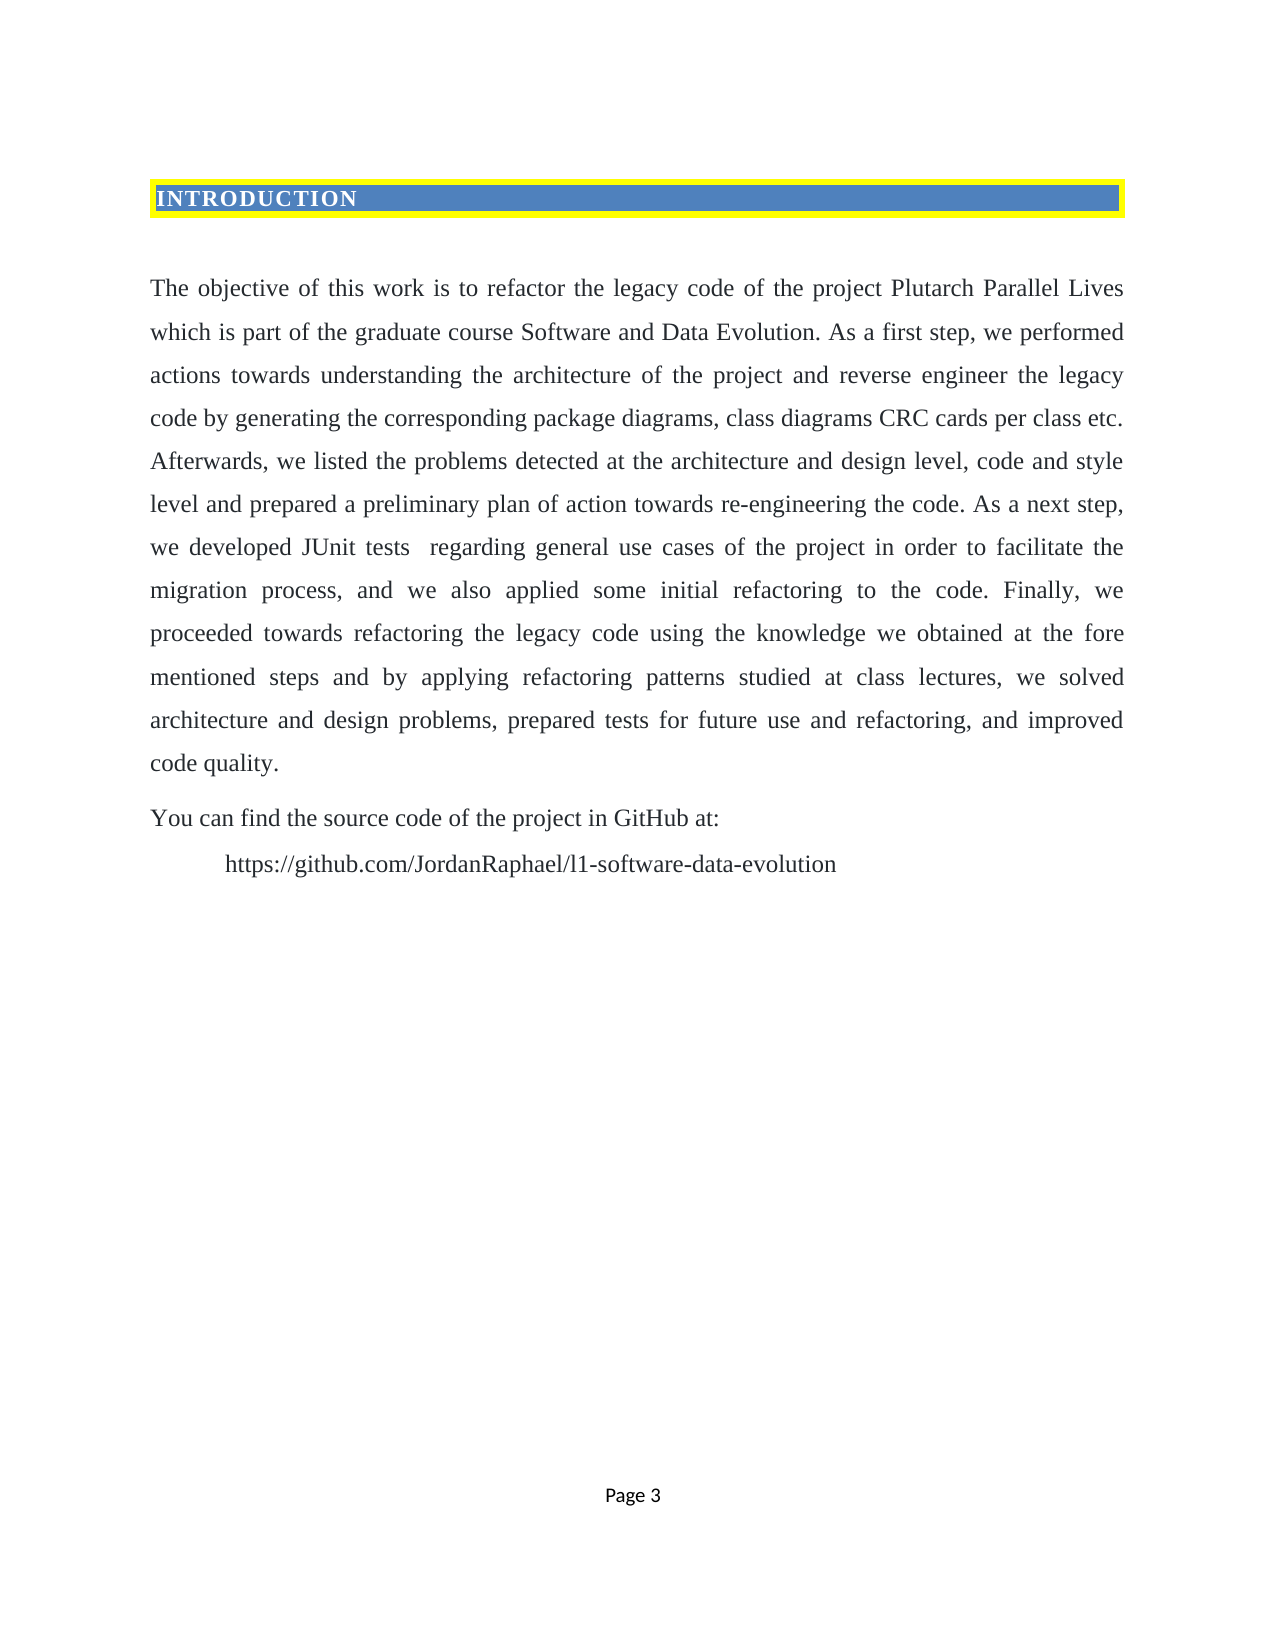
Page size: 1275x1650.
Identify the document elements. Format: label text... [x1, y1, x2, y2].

text The objective of this work is to refactor the legacy code of the project Plutarch Parallel Lives which is part of the graduate course Software and Data Evolution. As a first step, we performed actions towards understanding the architecture of the project and reverse engineer the legacy code by generating the corresponding package diagrams, class diagrams CRC cards per class etc. Afterwards, we listed the problems detected at the architecture and design level, code and style level and prepared a preliminary plan of action towards re-engineering the code. As a next step, we developed JUnit tests regarding general use cases of the project in order to facilitate the migration process, and we also applied some initial refactoring to the code. Finally, we proceeded towards refactoring the legacy code using the knowledge we obtained at the fore mentioned steps and by applying refactoring patterns studied at class lectures, we solved architecture and design problems, prepared tests for future use and refactoring, and improved code quality. [150, 273, 1125, 777]
text https://github.com/JordanRaphael/l1-software-data-evolution [150, 849, 1125, 878]
subtitle Introduction [156, 185, 1119, 211]
text You can find the source code of the project in GitHub at: [150, 803, 1125, 832]
